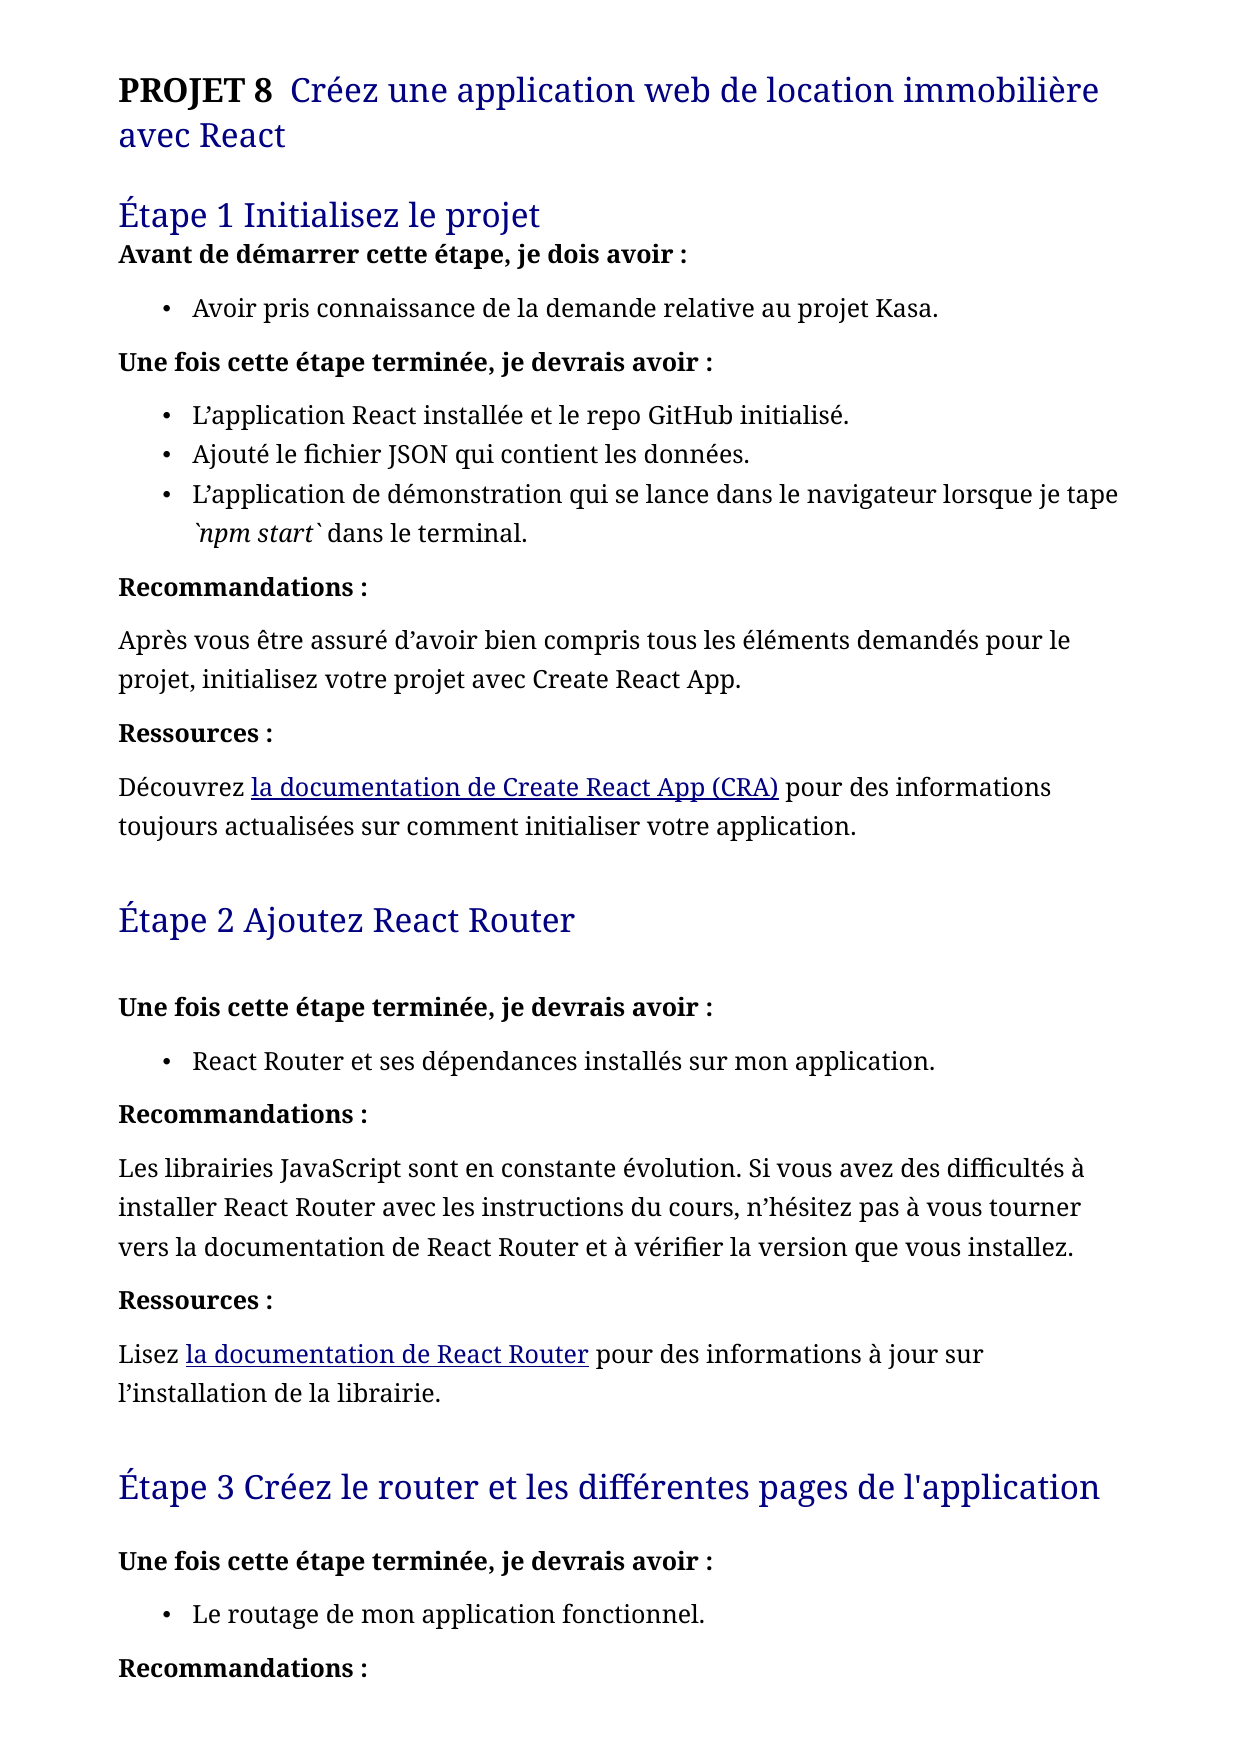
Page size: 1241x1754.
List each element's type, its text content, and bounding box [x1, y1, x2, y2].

text Une fois cette étape terminée, je devrais avoir : [118, 990, 1122, 1024]
text Étape 3 Créez le router et les différentes pages de l'application [118, 1464, 1122, 1509]
text Une fois cette étape terminée, je devrais avoir : [118, 1543, 1122, 1577]
text Recommandations : [118, 1651, 1122, 1685]
text Recommandations : [118, 569, 1122, 603]
text Étape 2 Ajoutez React Router [118, 897, 1122, 942]
text Ressources : [118, 1283, 1122, 1317]
text Étape 1 Initialisez le projet [118, 191, 1122, 237]
text Découvrez la documentation de Create React App (CRA) pour des informations toujours actualisées sur comment initialiser votre application. [118, 770, 1122, 843]
text PROJET 8 Créez une application web de location immobilière avec React [118, 66, 1122, 157]
text Recommandations : [118, 1097, 1122, 1131]
list Le routage de mon application fonctionnel. [162, 1597, 1122, 1631]
text Ressources : [118, 716, 1122, 750]
list L’application de démonstration qui se lance dans le navigateur lorsque je tape `npm start` dans le terminal. [162, 476, 1122, 549]
text Après vous être assuré d’avoir bien compris tous les éléments demandés pour le projet, initialisez votre projet avec Create React App. [118, 623, 1122, 696]
list Avoir pris connaissance de la demande relative au projet Kasa. [162, 291, 1122, 324]
text Les librairies JavaScript sont en constante évolution. Si vous avez des difficultés à installer React Router avec les instructions du cours, n’hésitez pas à vous tourner vers la documentation de React Router et à vérifier la version que vous installez. [118, 1151, 1122, 1263]
text Avant de démarrer cette étape, je dois avoir : [118, 237, 1122, 271]
text Lisez la documentation de React Router pour des informations à jour sur l’installation de la librairie. [118, 1337, 1122, 1410]
list React Router et ses dépendances installés sur mon application. [162, 1043, 1122, 1077]
text Une fois cette étape terminée, je devrais avoir : [118, 344, 1122, 378]
list Ajouté le fichier JSON qui contient les données. [162, 437, 1122, 471]
list L’application React installée et le repo GitHub initialisé. [162, 398, 1122, 432]
